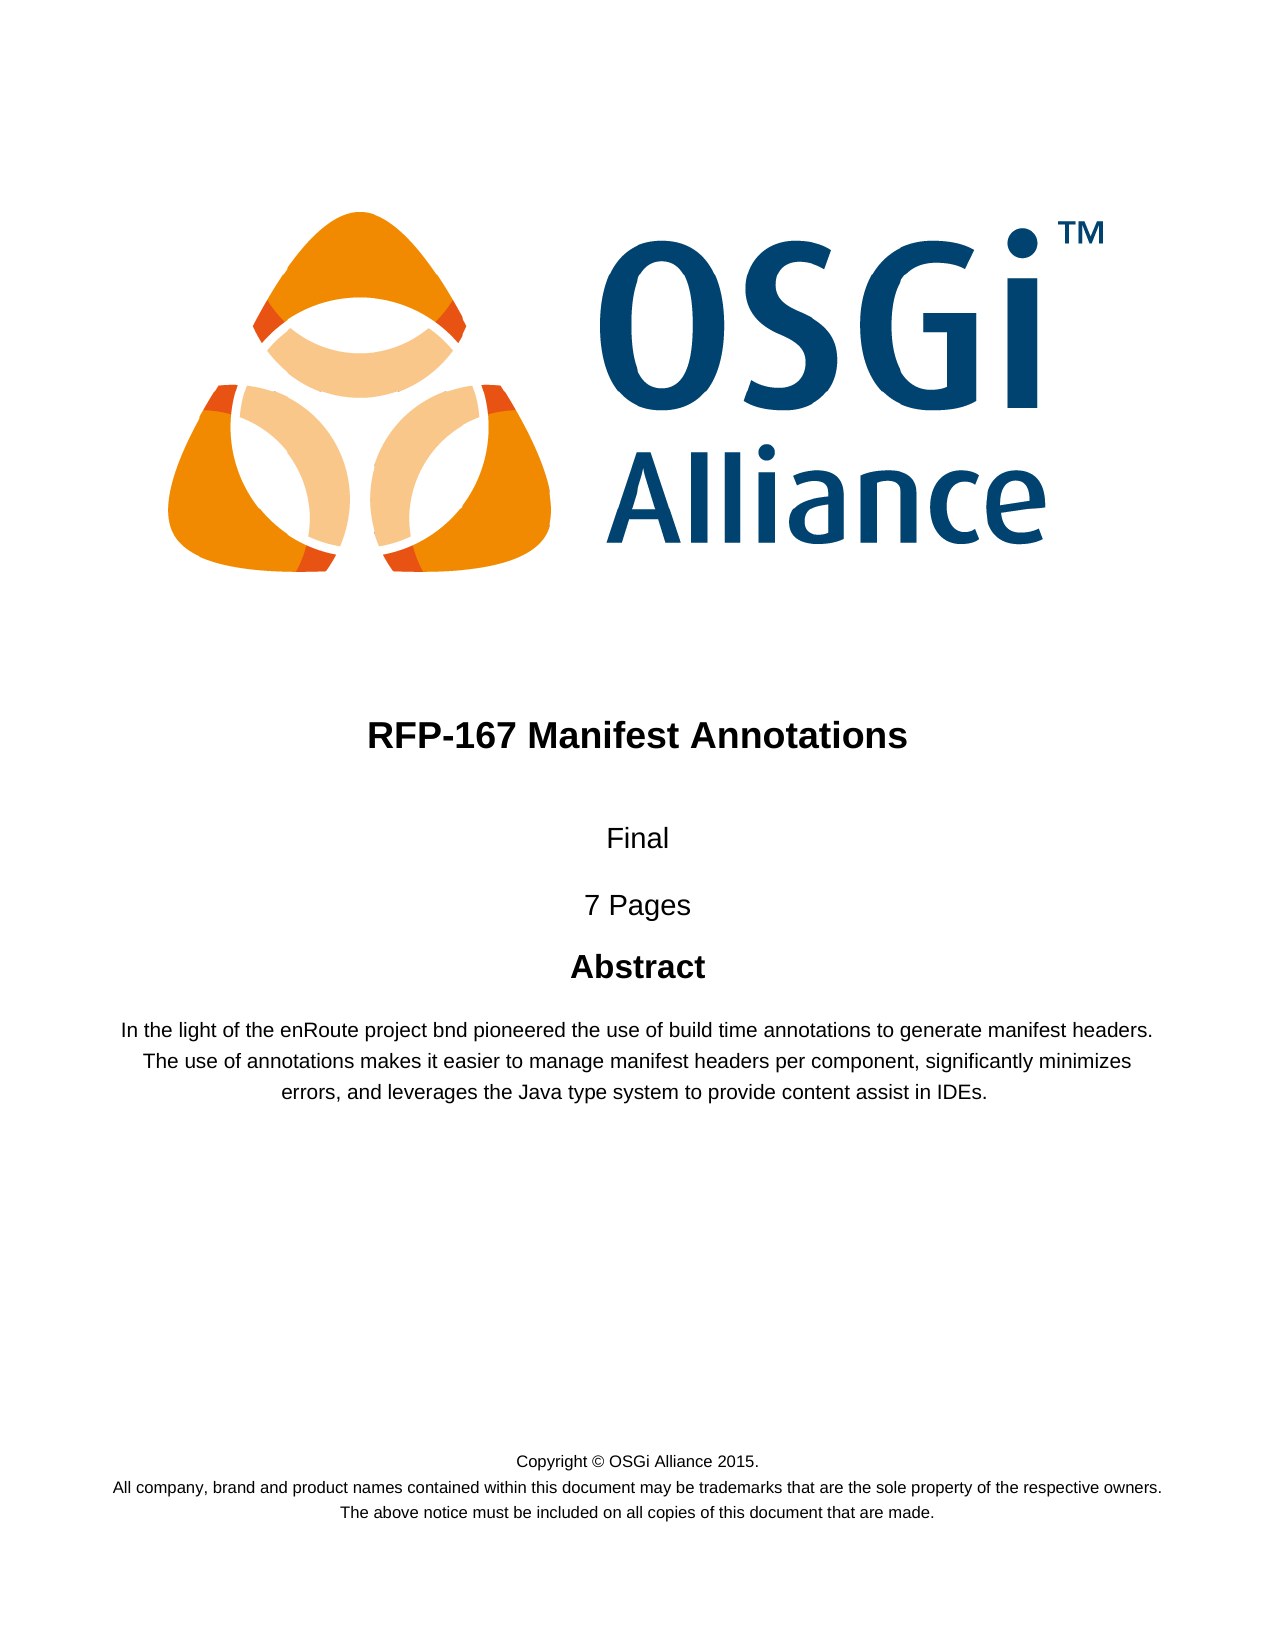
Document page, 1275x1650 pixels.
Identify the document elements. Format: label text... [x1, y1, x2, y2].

title Final 7 Pages [112, 821, 1162, 922]
title RFP-167 Manifest Annotations [112, 714, 1162, 757]
text In the light of the enRoute project bnd pioneered the use of build time annotations to generate manifest headers. The use of annotations makes it easier to manage manifest headers per component, significantly minimizes errors, and leverages the Java type system to provide content assist in IDEs. [112, 1010, 1162, 1104]
picture [112, 158, 1163, 626]
text Abstract [112, 947, 1162, 985]
